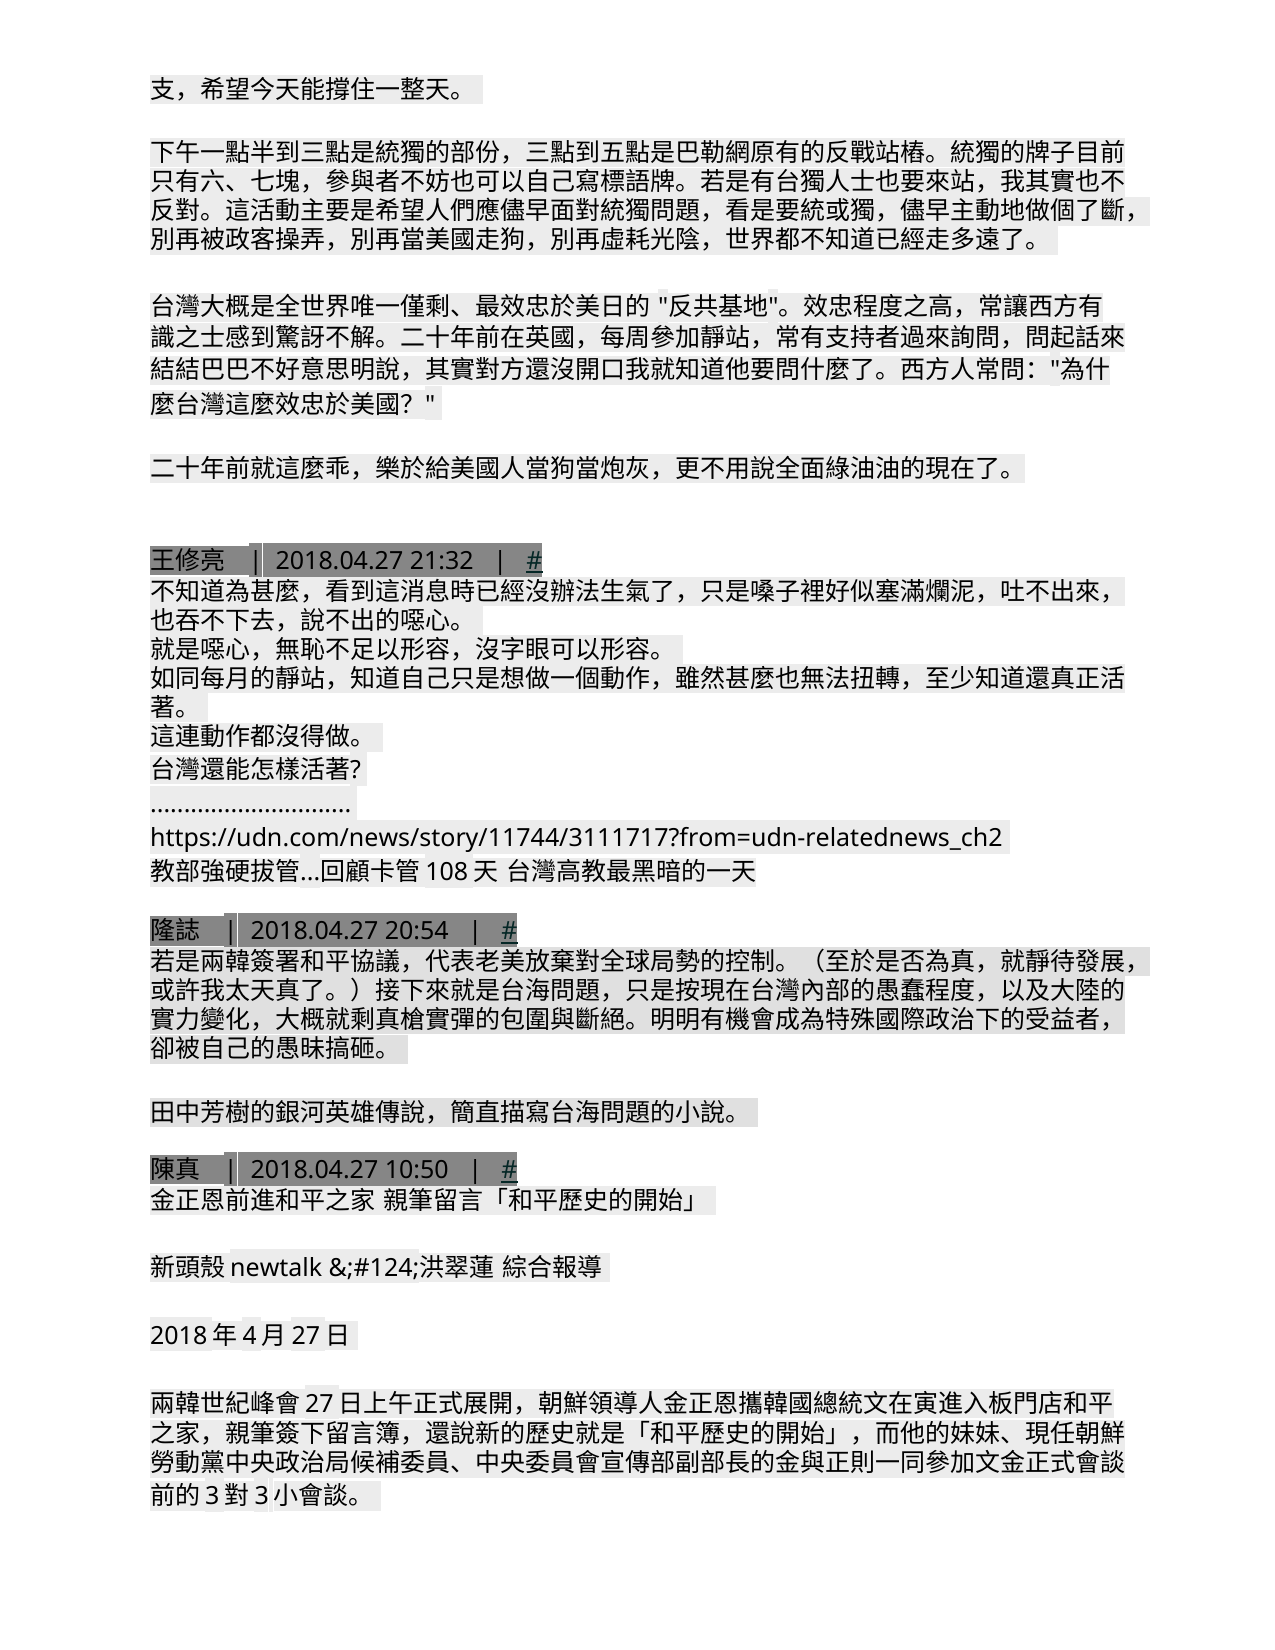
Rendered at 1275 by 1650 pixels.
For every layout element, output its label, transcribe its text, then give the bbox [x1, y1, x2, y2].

text 隆誌 | 2018.04.27 20:54 | # [150, 913, 1125, 947]
text 王修亮 | 2018.04.27 21:32 | # [150, 543, 1125, 577]
text 陳真 | 2018.04.27 10:50 | # [150, 1152, 1125, 1186]
text 若是兩韓簽署和平協議，代表老美放棄對全球局勢的控制。（至於是否為真，就靜待發展，或許我太天真了。）接下來就是台海問題，只是按現在台灣內部的愚蠢程度，以及大陸的實力變化，大概就剩真槍實彈的包圍與斷絕。明明有機會成為特殊國際政治下的受益者，卻被自己的愚昧搞砸。 田中芳樹的銀河英雄傳說，簡直描寫台海問題的小說。 [150, 947, 1125, 1127]
text 金正恩前進和平之家 親筆留言「和平歷史的開始」 新頭殼newtalk &;#124;洪翠蓮 綜合報導 2018年4月27日 兩韓世紀峰會27日上午正式展開，朝鮮領導人金正恩攜韓國總統文在寅進入板門店和平之家，親筆簽下留言簿，還說新的歷史就是「和平歷史的開始」，而他的妹妹、現任朝鮮勞動黨中央政治局候補委員、中央委員會宣傳部副部長的金與正則一同參加文金正式會談前的3對3小會談。 [150, 1186, 1125, 1546]
text (續卡管啟示錄) 卡管啟示錄，啟示了我們一些什麼？ 二，親綠學者之齷齪。 如前所說：這群綠營的走狗文人，長年以來，可謂好話說盡，壞事做絕。只要是非我族類，明明根本一點事也沒有，也能虛構出各種罪名扣在對方頭上，然後搬出一大堆漂亮理想講得天花亂墜。而且， 永遠都 "覺醒得剛剛好"，永遠都知道舉順風旗搭順風車，哪邊主流就往哪邊靠，名利雙收，左右逢源。 今天要是管中閔是綠的，即便扯盡天下爛污，親綠學者們保證也會護航到底；要是誰敢拔掉他，保證早已鼓動成千上萬的腦殘學生罷課、佔領行政院或總統府了。 三，藍的一方缺乏行動力。正確地說，應該說是癱瘓。 藍綠支持者屬性真是淵壤有別。綠的一方，即便一點事也沒有，保證隨時都能搞得你天翻地覆人仰馬翻，極其凶無恥。但是，藍的支持者卻剛好相反，感覺好像是一群行動遲緩、留著長辮子、嘴裏唸著孔孟道統的皇朝遺老似的，不知道該說是斯文或溫吞，非常乖巧；對手即便再怎麼卑劣無恥齷齪下流的事，他也頂多只是說幾句不痛不癢的話，然後就沒事了。 四，人渣黨及其走狗文人與爪牙之無所不用其極。 由管中閔的事，你就能看出這個人渣黨及其走狗爪牙行事作風之不擇手段與無恥下流，完全沒有底線可言。只要有利可圖，什麼事都幹得出來，這就是這群人渣的基本屬性。如果你無法看清楚這一點，你就不可能理解台灣政治之真實運作。 五，眾所矚目而且毫無基本是非可言的醜事都敢橫柴入灶，更不用說那些不具有普遍公眾性、不為人所知的事，就更是一切醜陋手段都敢使上了。由此你就能知道，一個一般人，當他被綠營視為非我族類時，他將會遭遇到什麼樣的報復與懲罰，那往往不是親身經歷者所能想像。在這島上，所謂什麼民主自由與開放，其實完全是一場騙局。主流媒體掩蓋了真實樣貌，塑造出一套假相。 六，管中閔案是一面照妖鏡。 照出所謂讀書人的三種眾生相： 1. 人渣，例如親綠學者。 2. 裝聾作啞的窩囊廢，敢怒在心裏，怒在四下無人處，但卻根本不敢言，噤若寒蟬，乖得像龜孫子似的。 3. 正直的人。鳳毛鱗角，這種人幾乎快不存在了，例如李敖、柏楊、殷海光、雷震與胡適等，為數極少。 七，在台灣，每一所大學都是黨校。 我沒法想像這種事會發生在西方社會的大學裏頭。萬一真的發生了這樣的天方夜譚，我能預見西方師生的反彈將會極其劇烈且具毀滅性，因為這侵犯了大學最基本的精神。但在台灣，大家的反應卻十分淡定。這意味著台灣社會的整體文化水平之低落，同時也意味著台灣年輕一代或讀書人事實上依然是 "忠黨愛國" 的一群人，缺乏獨立人格與精神。在台灣，每一所大學都是黨校，差別只是藍旗換綠旗。 八，這是最重要的一個啟發：為何台灣半個多世紀來始終在同樣的痛苦上折磨而無絲毫進步？甚至在所謂民主制度下，更是醜陋不堪變本加厲？為何不管如何改朝換代，卑劣人渣永遠得勢？ 過去二十年來我常想著這問題。在過去，我認為這是所謂人民的素質太差所致，畢竟有什麼樣的人民，就會有什麼樣的政治。不過，這些年來，我終於很清楚地發現：這不是偶然，也不光是一種內因性的文化論所能解釋，而是人為政治控制，而且這個控制力量毫無疑問就是美國及其CIA，透過掌控幾乎所有媒體與教育 (例如蘋果日報幾年前之瞬間變綠)，特別是控制高等教育之人事屬性，企圖把仇中反華的基因，普遍植入年輕一代的血液中。 不只台灣，香港近幾年也有很明顯的西方操弄與控制趨勢，差別在於台灣根本就是美日的殖民地，完全可以為所欲為。這幾年下來，你幾乎很難在島內找到幾個對祖國不懷敵意的年輕人。當然，這個趨勢已經過了最高點，現在是走下坡路。我相信台灣遲早還是會回歸正途；清醒的過程越快，傷害與折磨就越少。 今天 (周六)是靜站日，再過三小時就得出門搭車了。這回沒搶到高鐵的六五折票，連八折也沒搶到，只好搭火車，得搭五小時才到台北。近幾個月來忙碌不堪到極點，體力有點不支，希望今天能撐住一整天。 下午一點半到三點是統獨的部份，三點到五點是巴勒網原有的反戰站樁。統獨的牌子目前只有六、七塊，參與者不妨也可以自己寫標語牌。若是有台獨人士也要來站，我其實也不反對。這活動主要是希望人們應儘早面對統獨問題，看是要統或獨，儘早主動地做個了斷，別再被政客操弄，別再當美國走狗，別再虛耗光陰，世界都不知道已經走多遠了。 台灣大概是全世界唯一僅剩、最效忠於美日的 "反共基地"。效忠程度之高，常讓西方有識之士感到驚訝不解。二十年前在英國，每周參加靜站，常有支持者過來詢問，問起話來結結巴巴不好意思明說，其實對方還沒開口我就知道他要問什麼了。西方人常問："為什麼台灣這麼效忠於美國？" 二十年前就這麼乖，樂於給美國人當狗當炮灰，更不用說全面綠油油的現在了。 [150, 75, 1125, 483]
text 不知道為甚麼，看到這消息時已經沒辦法生氣了，只是嗓子裡好似塞滿爛泥，吐不出來，也吞不下去，說不出的噁心。 就是噁心，無恥不足以形容，沒字眼可以形容。 如同每月的靜站，知道自己只是想做一個動作，雖然甚麼也無法扭轉，至少知道還真正活著。 這連動作都沒得做。 台灣還能怎樣活著? .............................. https://udn.com/news/story/11744/3111717?from=udn-relatednews_ch2 教部強硬拔管...回顧卡管108天 台灣高教最黑暗的一天 [150, 577, 1125, 888]
